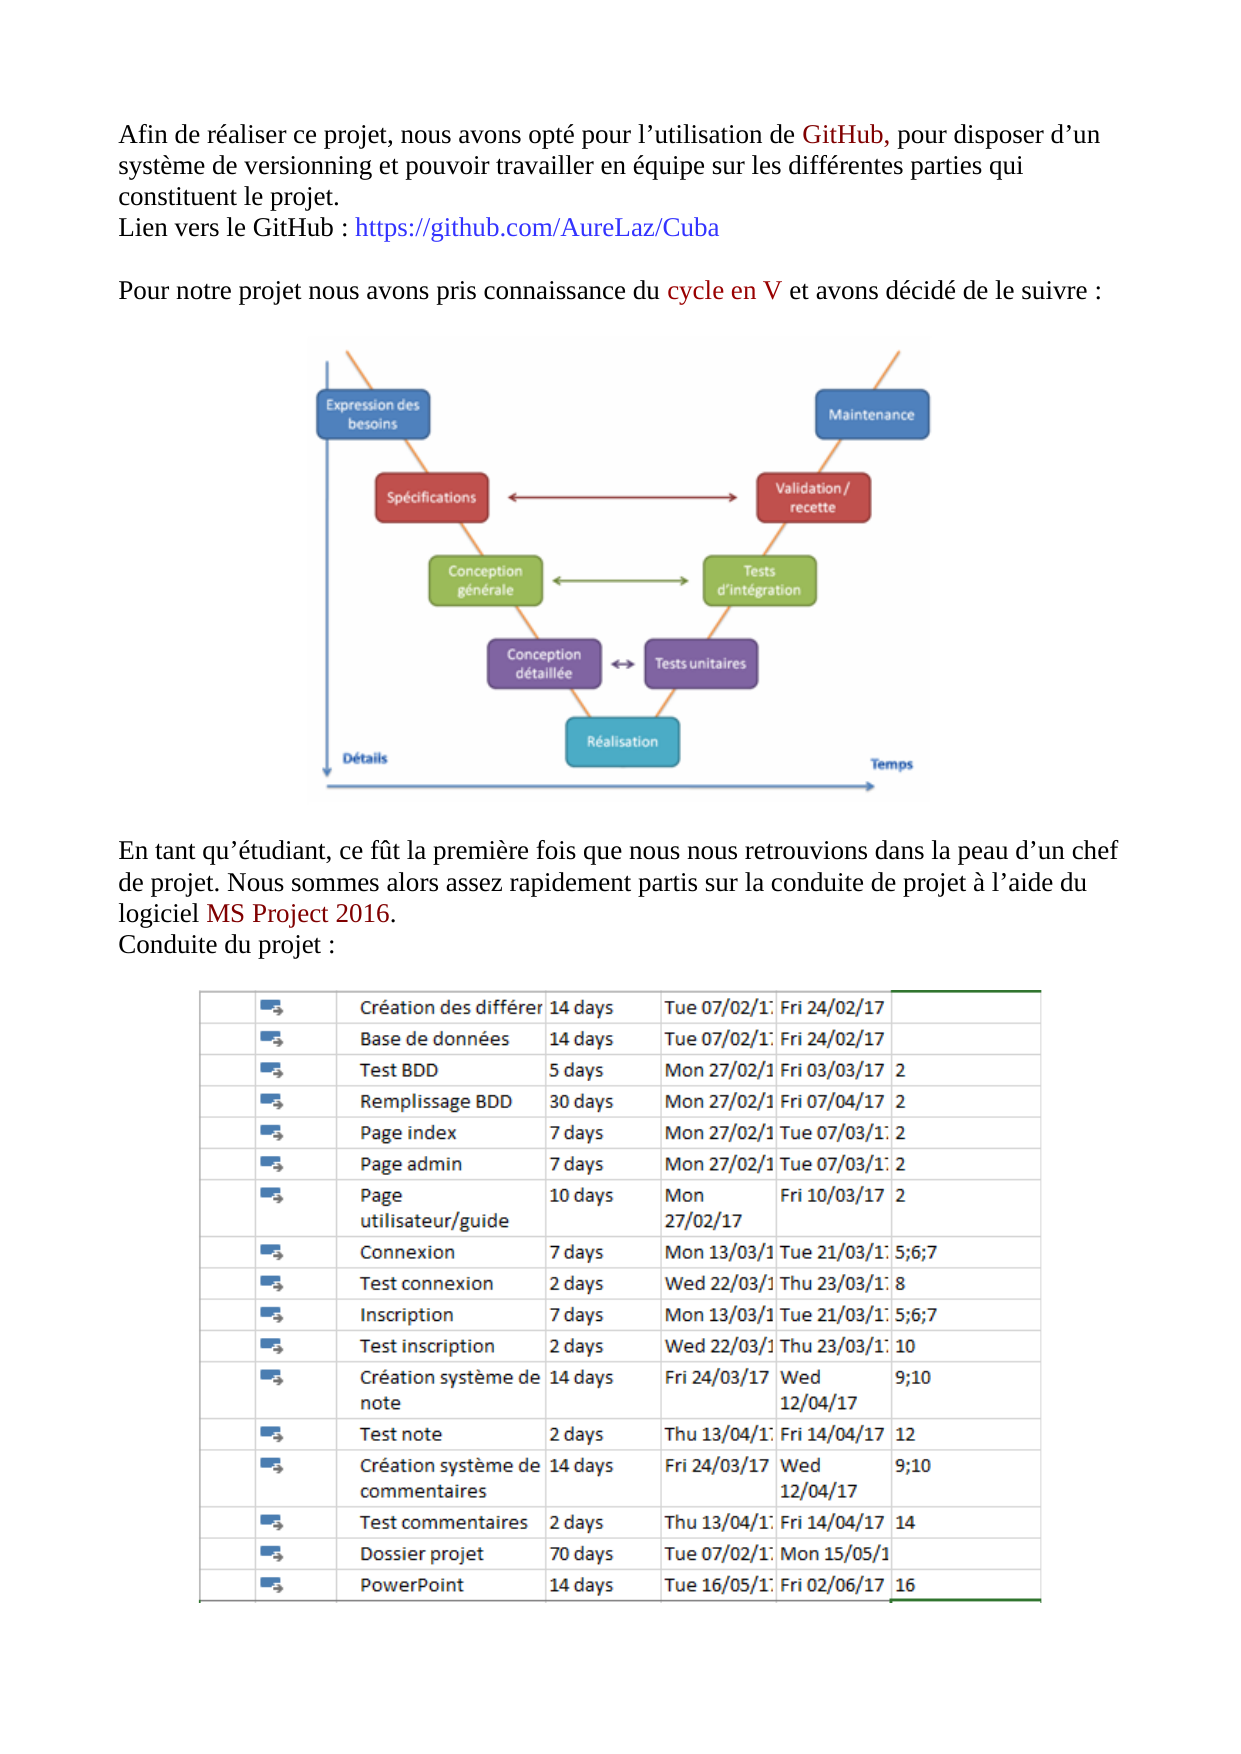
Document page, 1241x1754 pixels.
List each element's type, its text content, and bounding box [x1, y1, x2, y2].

text Conduite du projet : [118, 928, 1122, 959]
text Lien vers le GitHub : https://github.com/AureLaz/Cuba [118, 212, 1122, 243]
text En tant qu’étudiant, ce fût la première fois que nous nous retrouvions dans la peau d’un chef de projet. Nous sommes alors assez rapidement partis sur la conduite de projet à l’aide du logiciel MS Project 2016. [118, 834, 1122, 928]
picture [198, 990, 1042, 1603]
picture [307, 336, 933, 805]
text Pour notre projet nous avons pris connaissance du cycle en V et avons décidé de le suivre : [118, 274, 1122, 305]
text Afin de réaliser ce projet, nous avons opté pour l’utilisation de GitHub, pour disposer d’un système de versionning et pouvoir travailler en équipe sur les différentes parties qui constituent le projet. [118, 118, 1122, 212]
